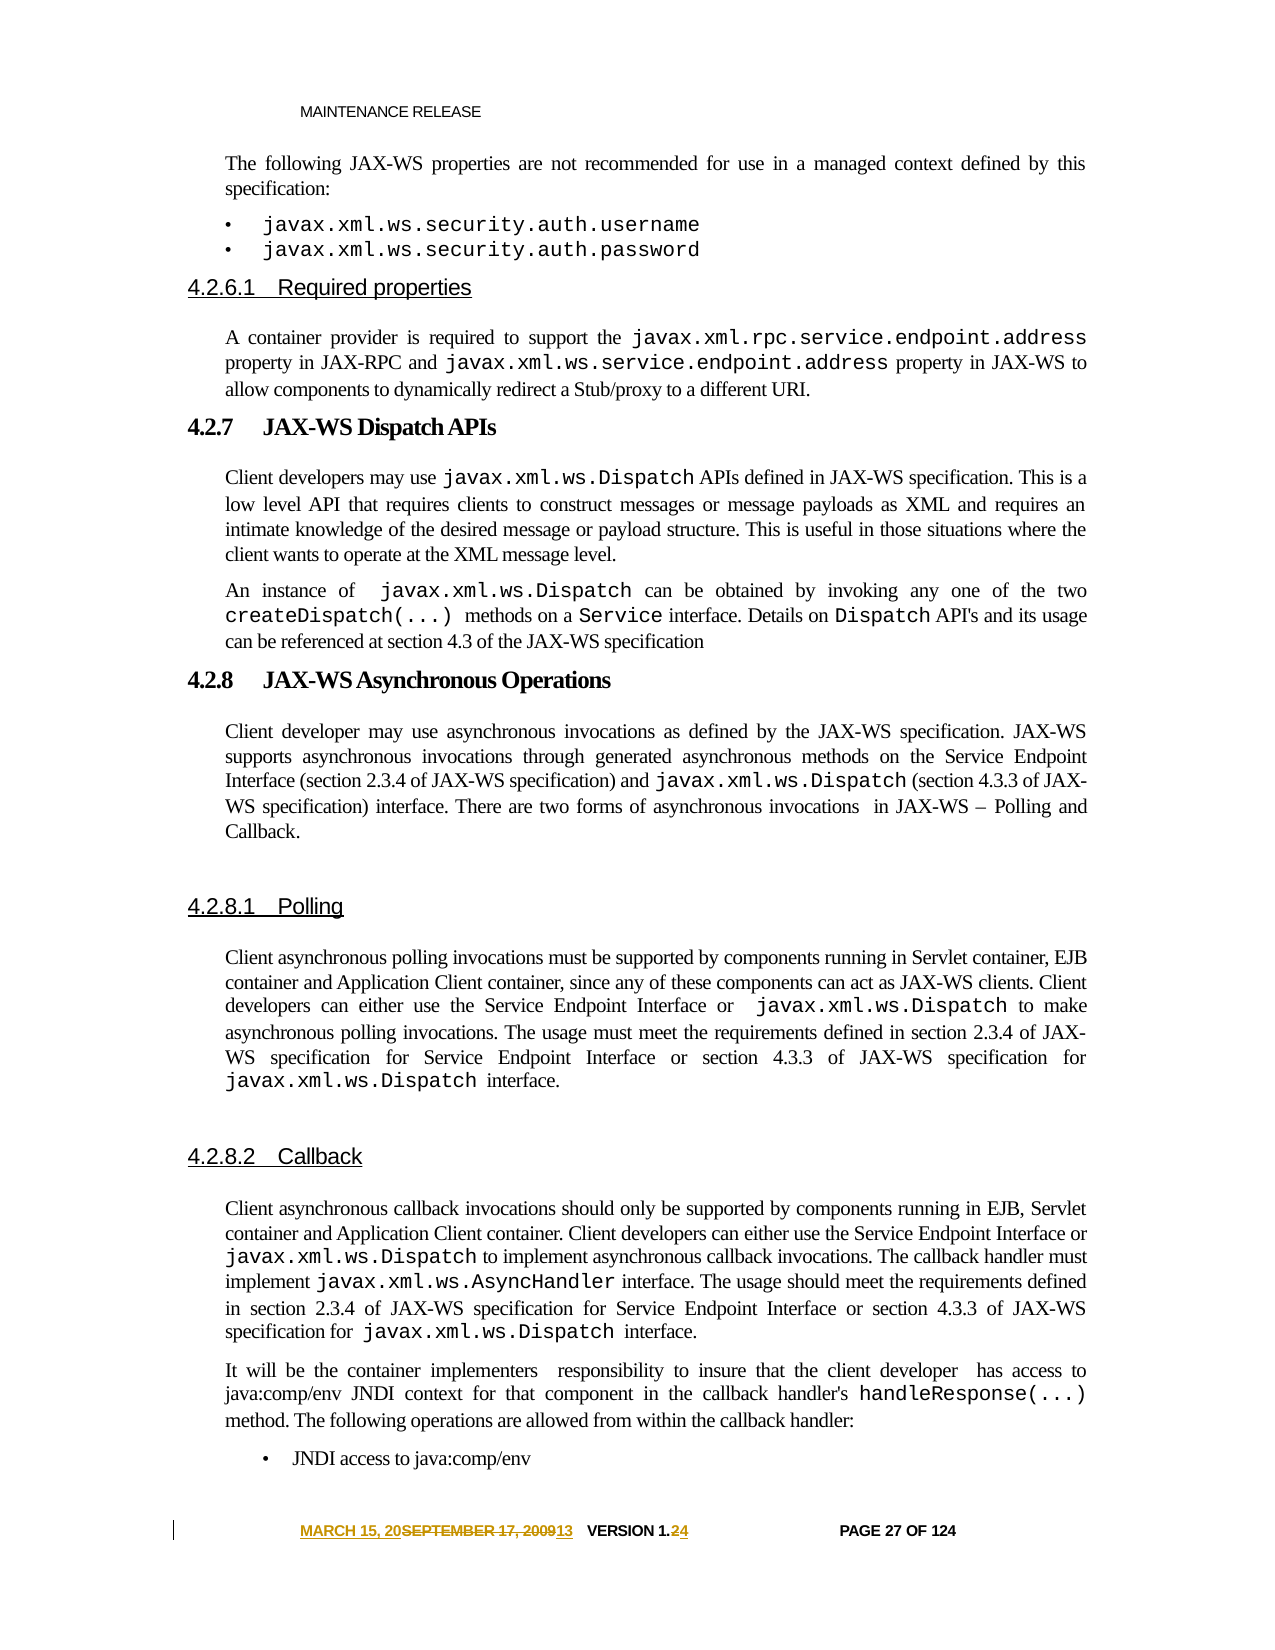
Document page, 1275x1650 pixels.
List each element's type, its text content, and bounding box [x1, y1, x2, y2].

list javax.xml.ws.security.auth.password [225, 237, 1087, 262]
text A container provider is required to support the javax.xml.rpc.service.endpoint.address property in JAX-RPC and javax.xml.ws.service.endpoint.address property in JAX-WS to allow components to dynamically redirect a Stub/proxy to a different URI. [225, 326, 1087, 401]
text The following JAX-WS properties are not recommended for use in a managed context defined by this specification: [225, 150, 1087, 200]
text Client developers may use javax.xml.ws.Dispatch APIs defined in JAX-WS specification. This is a low level API that requires clients to construct messages or message payloads as XML and requires an intimate knowledge of the desired message or payload structure. This is useful in those situations where the client wants to operate at the XML message level. [225, 466, 1087, 566]
text Client developer may use asynchronous invocations as defined by the JAX-WS specification. JAX-WS supports asynchronous invocations through generated asynchronous methods on the Service Endpoint Interface (section 2.3.4 of JAX-WS specification) and javax.xml.ws.Dispatch (section 4.3.3 of JAX-WS specification) interface. There are two forms of asynchronous invocations in JAX-WS – Polling and Callback. [225, 718, 1087, 843]
subtitle JAX-WS Dispatch APIs [187, 413, 1087, 441]
text It will be the container implementers responsibility to insure that the client developer has access to java:comp/env JNDI context for that component in the callback handler's handleResponse(...) method. The following operations are allowed from within the callback handler: [225, 1357, 1087, 1432]
list javax.xml.ws.security.auth.username [225, 212, 1087, 237]
subtitle JAX-WS Asynchronous Operations [187, 666, 1087, 693]
subtitle Polling [187, 893, 1087, 919]
list JNDI access to java:comp/env [262, 1444, 1087, 1469]
subtitle Required properties [187, 275, 1087, 301]
subtitle Callback [187, 1144, 1087, 1169]
text An instance of javax.xml.ws.Dispatch can be obtained by invoking any one of the two createDispatch(...) methods on a Service interface. Details on Dispatch API's and its usage can be referenced at section 4.3 of the JAX-WS specification [225, 578, 1087, 653]
text Client asynchronous polling invocations must be supported by components running in Servlet container, EJB container and Application Client container, since any of these components can act as JAX-WS clients. Client developers can either use the Service Endpoint Interface or javax.xml.ws.Dispatch to make asynchronous polling invocations. The usage must meet the requirements defined in section 2.3.4 of JAX-WS specification for Service Endpoint Interface or section 4.3.3 of JAX-WS specification for javax.xml.ws.Dispatch interface. [225, 944, 1087, 1094]
text Client asynchronous callback invocations should only be supported by components running in EJB, Servlet container and Application Client container. Client developers can either use the Service Endpoint Interface or javax.xml.ws.Dispatch to implement asynchronous callback invocations. The callback handler must implement javax.xml.ws.AsyncHandler interface. The usage should meet the requirements defined in section 2.3.4 of JAX-WS specification for Service Endpoint Interface or section 4.3.3 of JAX-WS specification for javax.xml.ws.Dispatch interface. [225, 1194, 1087, 1344]
